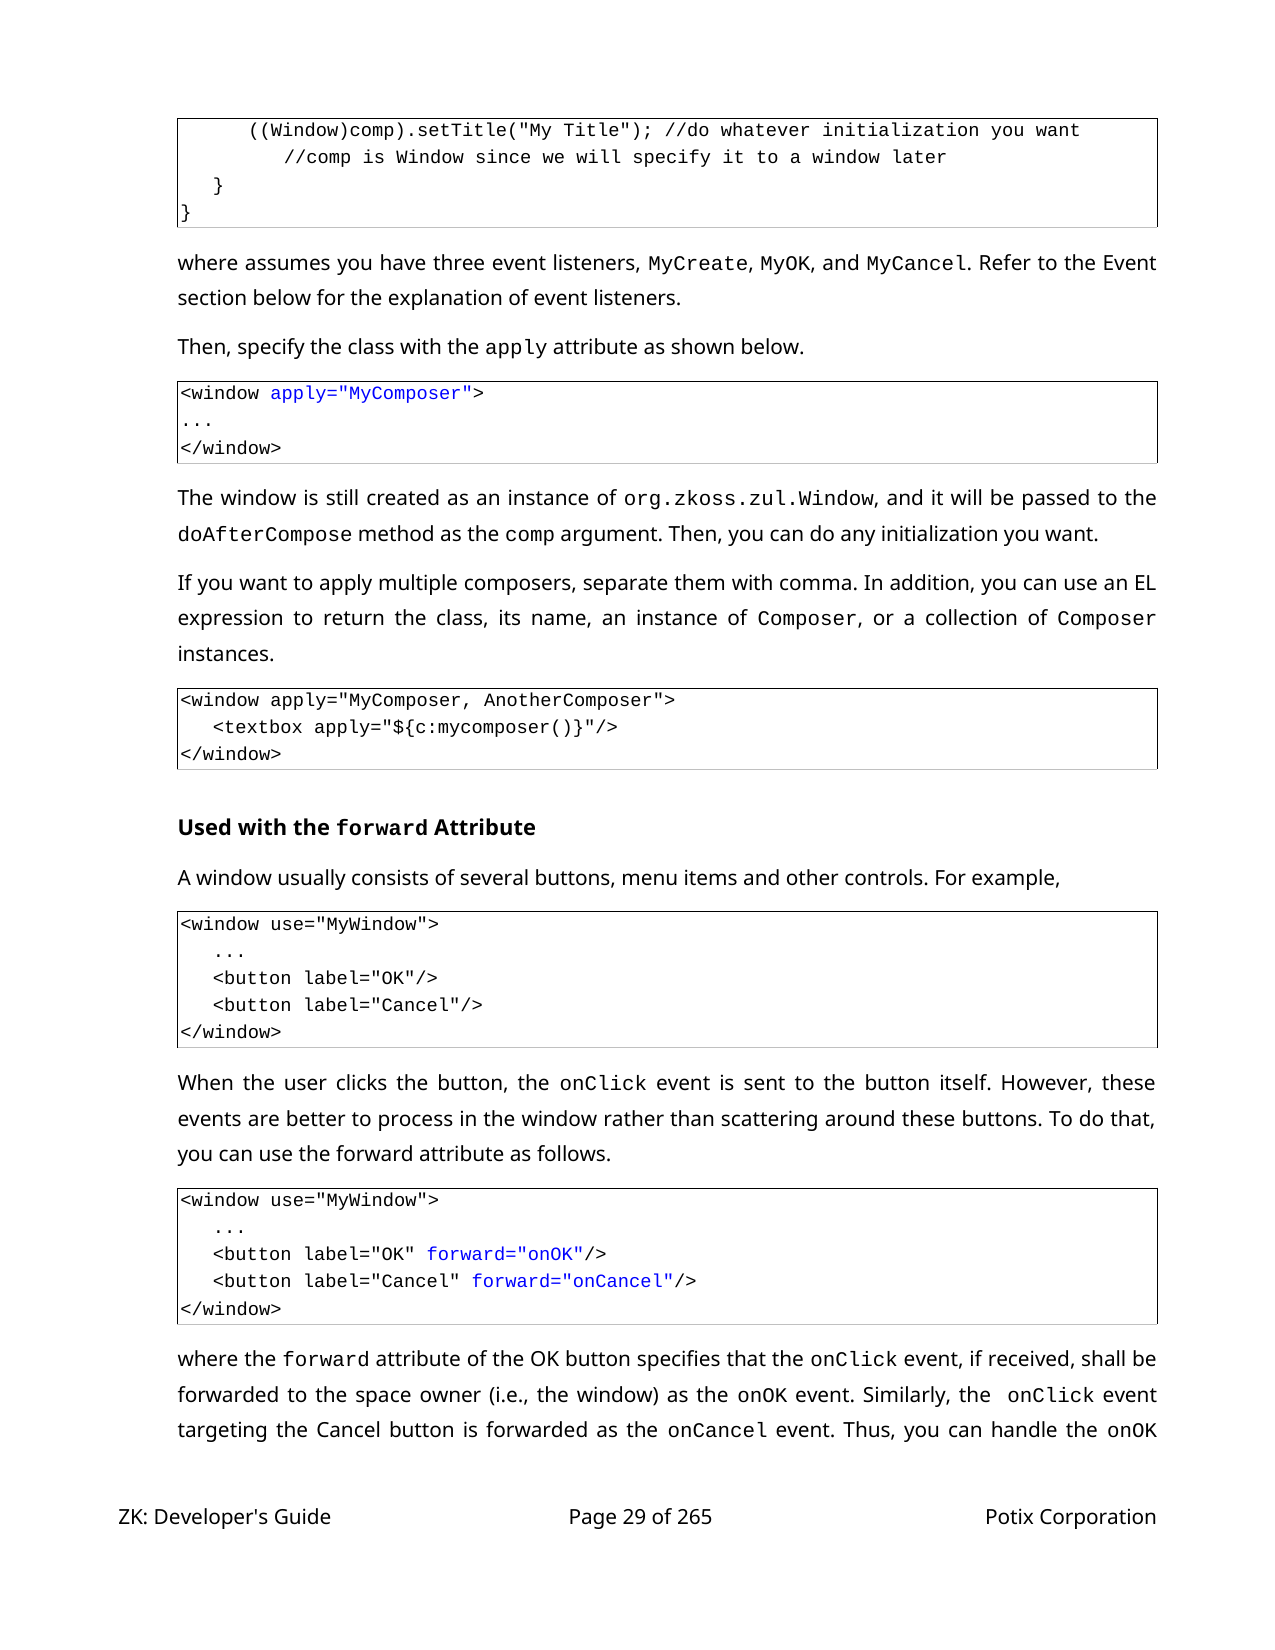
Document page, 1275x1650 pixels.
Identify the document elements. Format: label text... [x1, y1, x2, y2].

text When the user clicks the button, the onClick event is sent to the button itself. However, these events are better to process in the window rather than scattering around these buttons. To do that, you can use the forward attribute as follows. [177, 1068, 1157, 1167]
text Then, specify the class with the apply attribute as shown below. [177, 332, 1157, 361]
text If you want to apply multiple composers, separate them with comma. In addition, you can use an EL expression to return the class, its name, an instance of Composer, or a collection of Composer instances. [177, 568, 1157, 667]
text <button label="Cancel" forward="onCancel"/> [178, 1269, 1157, 1293]
text <window apply="MyComposer, AnotherComposer"> [178, 689, 1157, 712]
text <button label="OK" forward="onOK"/> [178, 1242, 1157, 1266]
text </window> [178, 436, 1157, 463]
text <window use="MyWindow"> [178, 1189, 1157, 1212]
text ... [178, 1215, 1157, 1239]
text <button label="Cancel"/> [178, 993, 1157, 1017]
text </window> [178, 1296, 1157, 1324]
text <window use="MyWindow"> [178, 912, 1157, 936]
text </window> [178, 1020, 1157, 1047]
text } [178, 172, 1157, 197]
text ... [178, 939, 1157, 963]
text ((Window)comp).setTitle("My Title"); //do whatever initialization you want [178, 119, 1157, 142]
text <textbox apply="${c:mycomposer()}"/> [178, 715, 1157, 739]
text </window> [178, 742, 1157, 769]
text where assumes you have three event listeners, MyCreate, MyOK, and MyCancel. Refer to the Event section below for the explanation of event listeners. [177, 248, 1157, 311]
text <button label="OK"/> [178, 966, 1157, 990]
text <window apply="MyComposer"> [178, 382, 1157, 405]
text //comp is Window since we will specify it to a window later [178, 145, 1157, 169]
text The window is still created as an instance of org.zkoss.zul.Window, and it will be passed to the doAfterCompose method as the comp argument. Then, you can do any initialization you want. [177, 483, 1157, 547]
text } [178, 200, 1157, 227]
subtitle Used with the forward Attribute [177, 812, 1157, 842]
text ... [178, 408, 1157, 433]
text A window usually consists of several buttons, menu items and other controls. For example, [177, 863, 1157, 891]
text where the forward attribute of the OK button specifies that the onClick event, if received, shall be forwarded to the space owner (i.e., the window) as the onOK event. Similarly, the onClick event targeting the Cancel button is forwarded as the onCancel event. Thus, you can handle the onOK [177, 1344, 1157, 1444]
